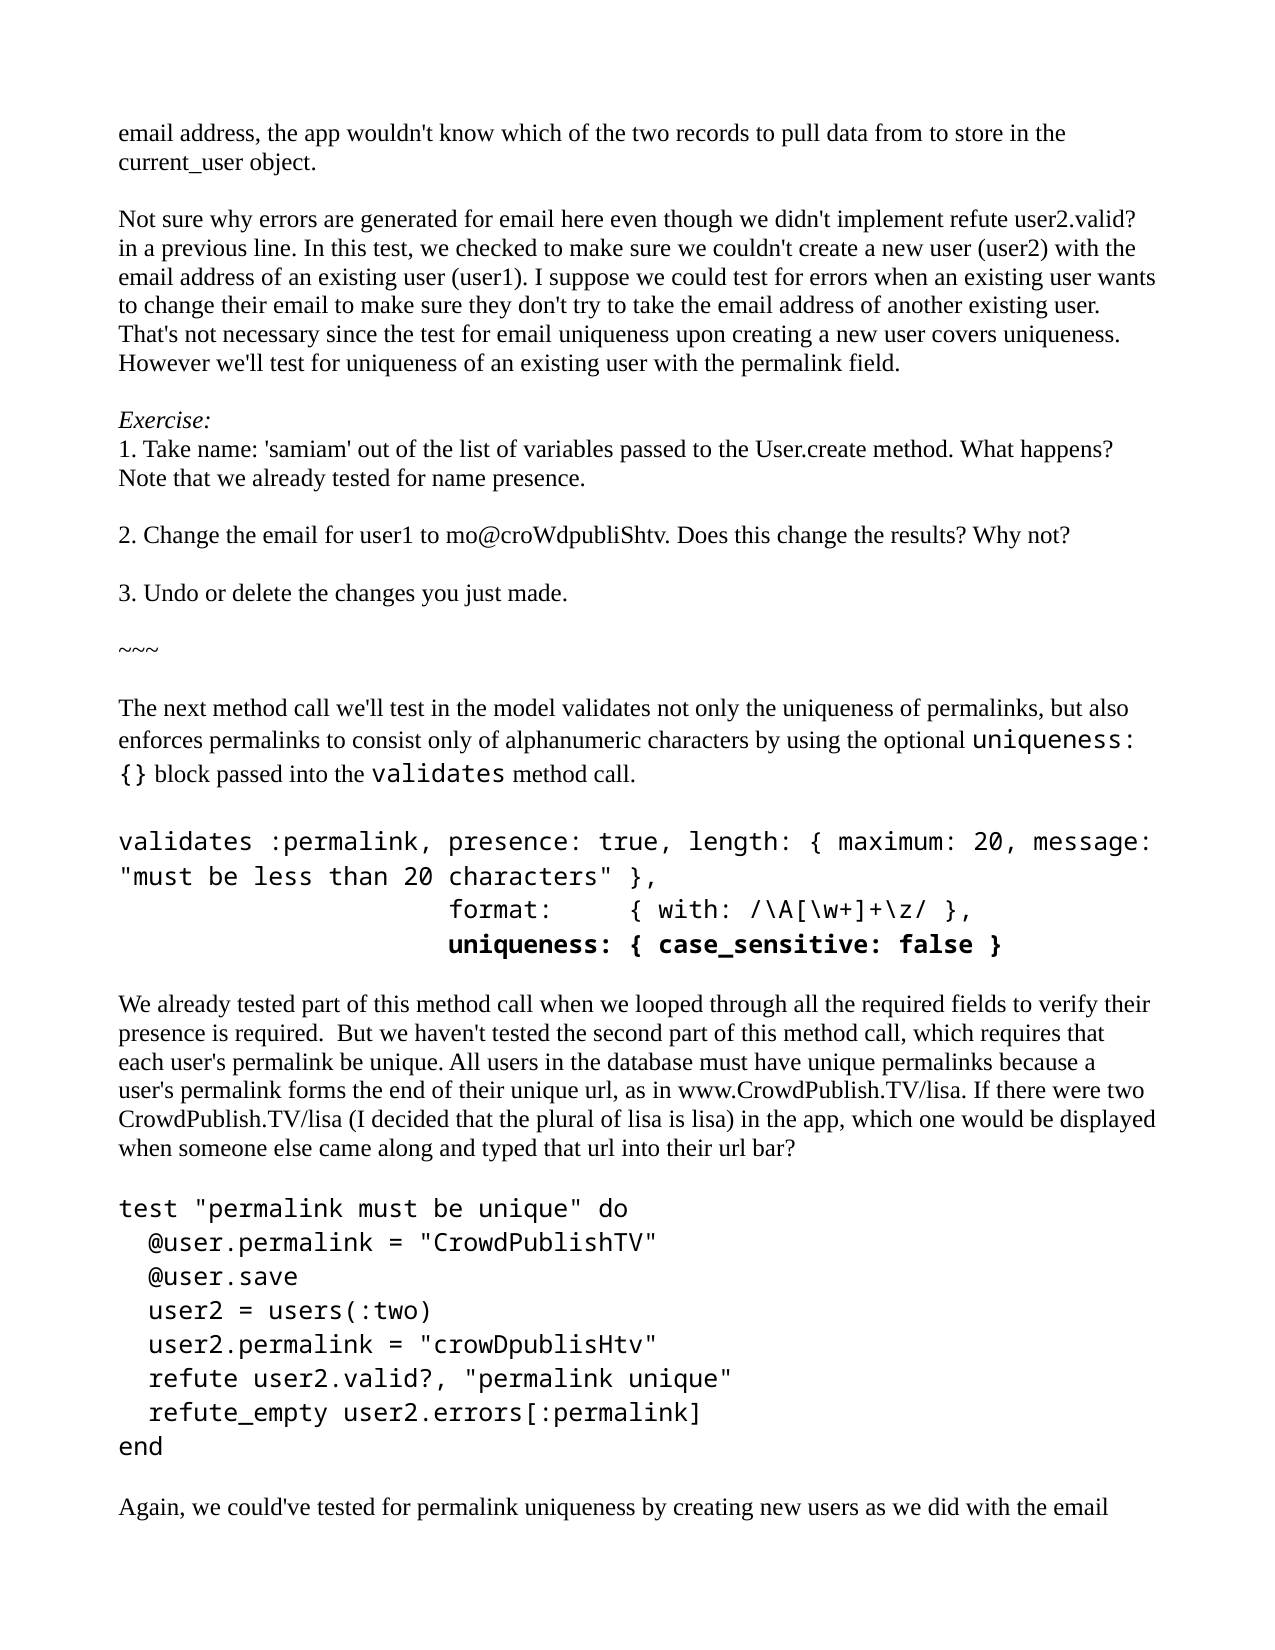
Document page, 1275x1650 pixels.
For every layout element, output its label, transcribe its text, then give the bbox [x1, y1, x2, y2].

text user2.permalink = "crowDpublisHtv" [118, 1327, 1157, 1361]
text 1. Take name: 'samiam' out of the list of variables passed to the User.create method. What happens? Note that we already tested for name presence. [118, 434, 1157, 492]
text @user.permalink = "CrowdPublishTV" [118, 1224, 1157, 1258]
text 3. Undo or delete the changes you just made. [118, 578, 1157, 607]
text format: { with: /\A[\w+]+\z/ }, [118, 892, 1157, 926]
text Exercise: [118, 406, 1157, 434]
text test "permalink must be unique" do [118, 1190, 1157, 1224]
text @user.save [118, 1258, 1157, 1292]
text refute_empty user2.errors[:permalink] [118, 1395, 1157, 1429]
text end [118, 1429, 1157, 1463]
text refute user2.valid?, "permalink unique" [118, 1361, 1157, 1395]
text 2. Change the email for user1 to mo@croWdpubliShtv. Does this change the results? Why not? [118, 521, 1157, 549]
text user2 = users(:two) [118, 1292, 1157, 1327]
text The next method call we'll test in the model validates not only the uniqueness of permalinks, but also enforces permalinks to consist only of alphanumeric characters by using the optional uniqueness:{} block passed into the validates method call. [118, 693, 1157, 790]
text email address, the app wouldn't know which of the two records to pull data from to store in the current_user object. [118, 118, 1157, 176]
text We already tested part of this method call when we looped through all the required fields to verify their presence is required. But we haven't tested the second part of this method call, which requires that each user's permalink be unique. All users in the database must have unique permalinks because a user's permalink forms the end of their unique url, as in www.CrowdPublish.TV/lisa. If there were two CrowdPublish.TV/lisa (I decided that the plural of lisa is lisa) in the app, which one would be displayed when someone else came along and typed that url into their url bar? [118, 989, 1157, 1162]
text Not sure why errors are generated for email here even though we didn't implement refute user2.valid? in a previous line. In this test, we checked to make sure we couldn't create a new user (user2) with the email address of an existing user (user1). I suppose we could test for errors when an existing user wants to change their email to make sure they don't try to take the email address of another existing user. That's not necessary since the test for email uniqueness upon creating a new user covers uniqueness. However we'll test for uniqueness of an existing user with the permalink field. [118, 204, 1157, 377]
text validates :permalink, presence: true, length: { maximum: 20, message: "must be less than 20 characters" }, [118, 824, 1157, 892]
text Again, we could've tested for permalink uniqueness by creating new users as we did with the email [118, 1492, 1157, 1520]
text uniqueness: { case_sensitive: false } [118, 926, 1157, 960]
text ~~~ [118, 636, 1157, 664]
